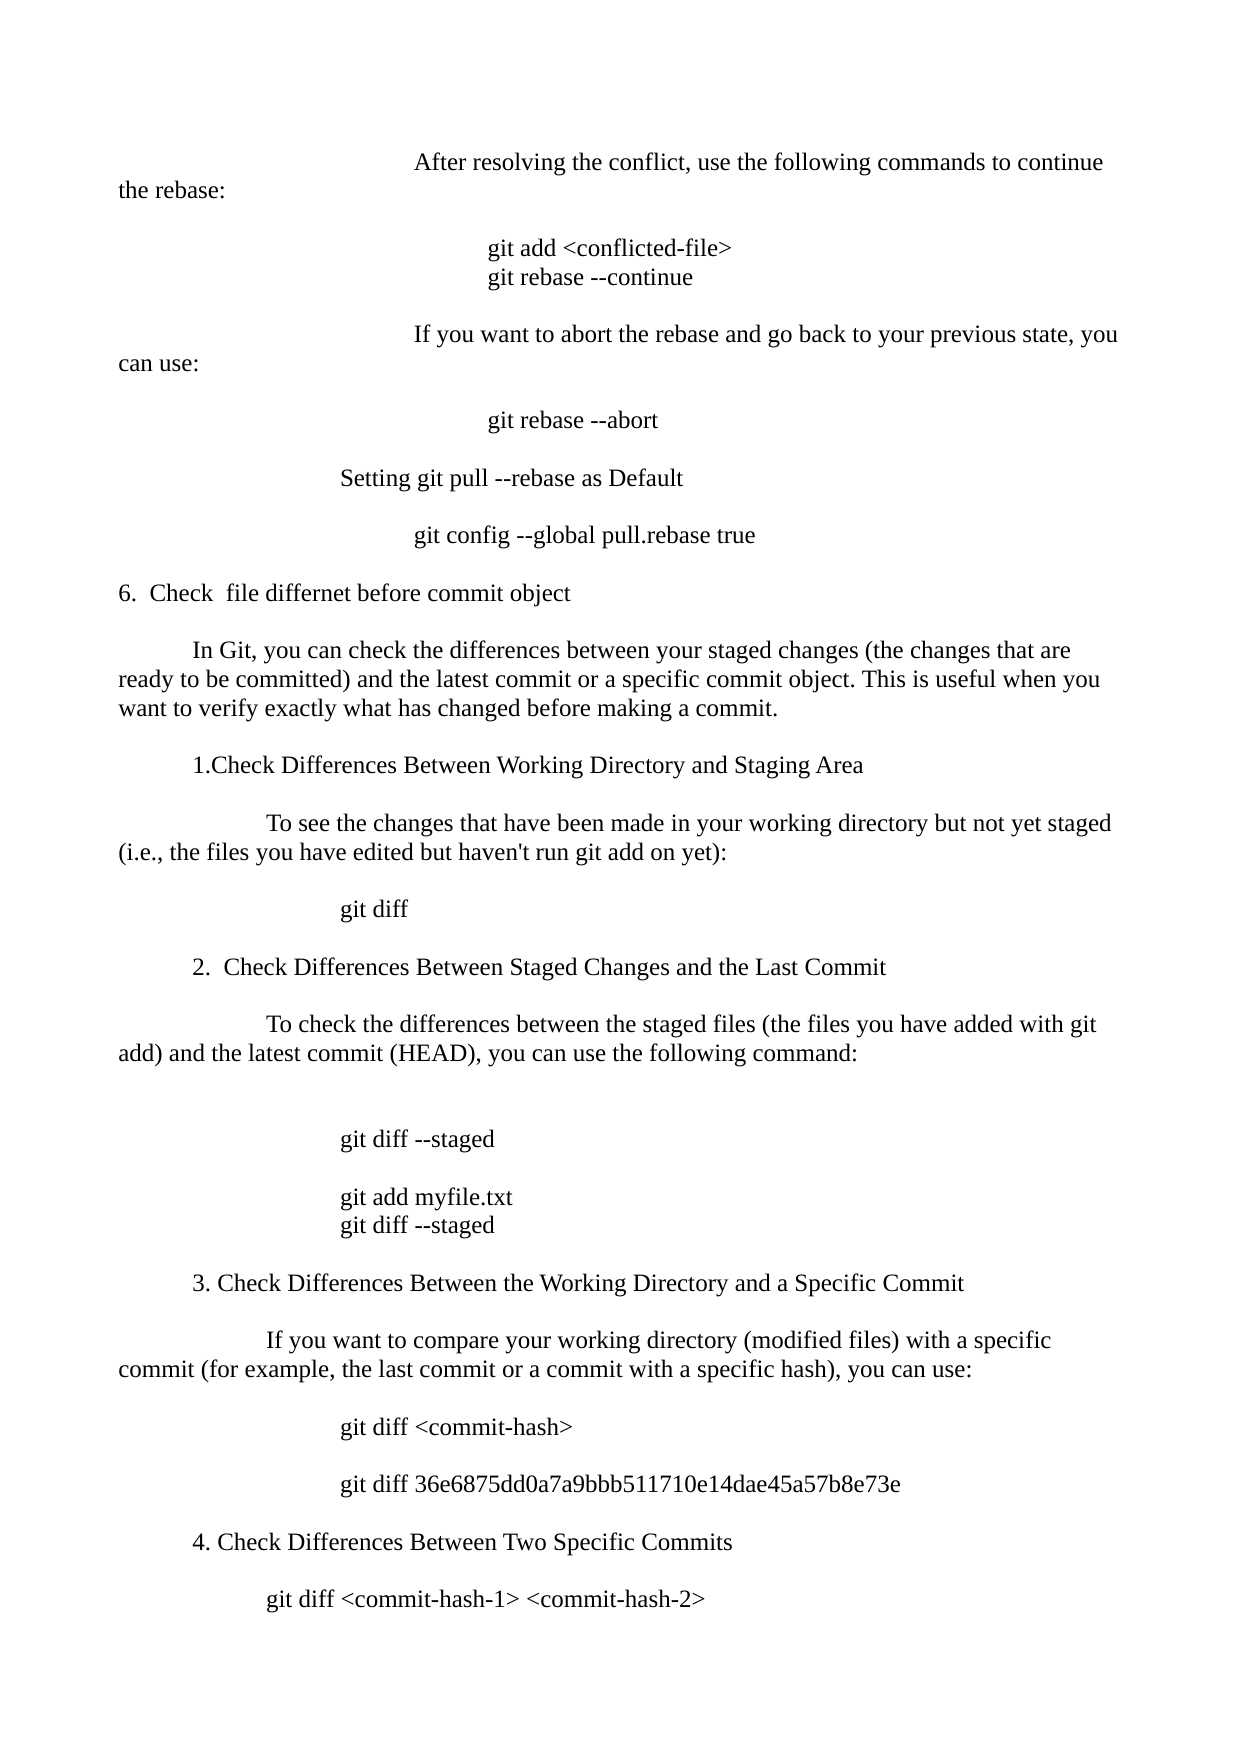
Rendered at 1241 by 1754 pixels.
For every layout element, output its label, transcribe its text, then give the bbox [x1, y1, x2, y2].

text After resolving the conflict, use the following commands to continue the rebase: [118, 147, 1122, 204]
text To check the differences between the staged files (the files you have added with git add) and the latest commit (HEAD), you can use the following command: [118, 1009, 1122, 1067]
text git diff <commit-hash-1> <commit-hash-2> [118, 1584, 1122, 1613]
text git diff --staged [118, 1211, 1122, 1239]
text In Git, you can check the differences between your staged changes (the changes that are ready to be committed) and the latest commit or a specific commit object. This is useful when you want to verify exactly what has changed before making a commit. [118, 636, 1122, 722]
text git diff 36e6875dd0a7a9bbb511710e14dae45a57b8e73e [118, 1469, 1122, 1498]
text git config --global pull.rebase true [118, 521, 1122, 549]
text To see the changes that have been made in your working directory but not yet staged (i.e., the files you have edited but haven't run git add on yet): [118, 808, 1122, 866]
text git add myfile.txt [118, 1182, 1122, 1211]
text 1.Check Differences Between Working Directory and Staging Area [118, 751, 1122, 779]
text git diff <commit-hash> [118, 1412, 1122, 1441]
text 4. Check Differences Between Two Specific Commits [118, 1527, 1122, 1556]
text 6. Check file differnet before commit object [118, 578, 1122, 607]
text git diff [118, 894, 1122, 923]
text git diff --staged [118, 1124, 1122, 1153]
text git rebase --abort [118, 406, 1122, 434]
text git add <conflicted-file> [118, 233, 1122, 262]
text 2. Check Differences Between Staged Changes and the Last Commit [118, 952, 1122, 981]
text git rebase --continue [118, 262, 1122, 291]
text Setting git pull --rebase as Default [118, 463, 1122, 492]
text 3. Check Differences Between the Working Directory and a Specific Commit [118, 1268, 1122, 1297]
text If you want to compare your working directory (modified files) with a specific commit (for example, the last commit or a commit with a specific hash), you can use: [118, 1326, 1122, 1383]
text If you want to abort the rebase and go back to your previous state, you can use: [118, 319, 1122, 377]
